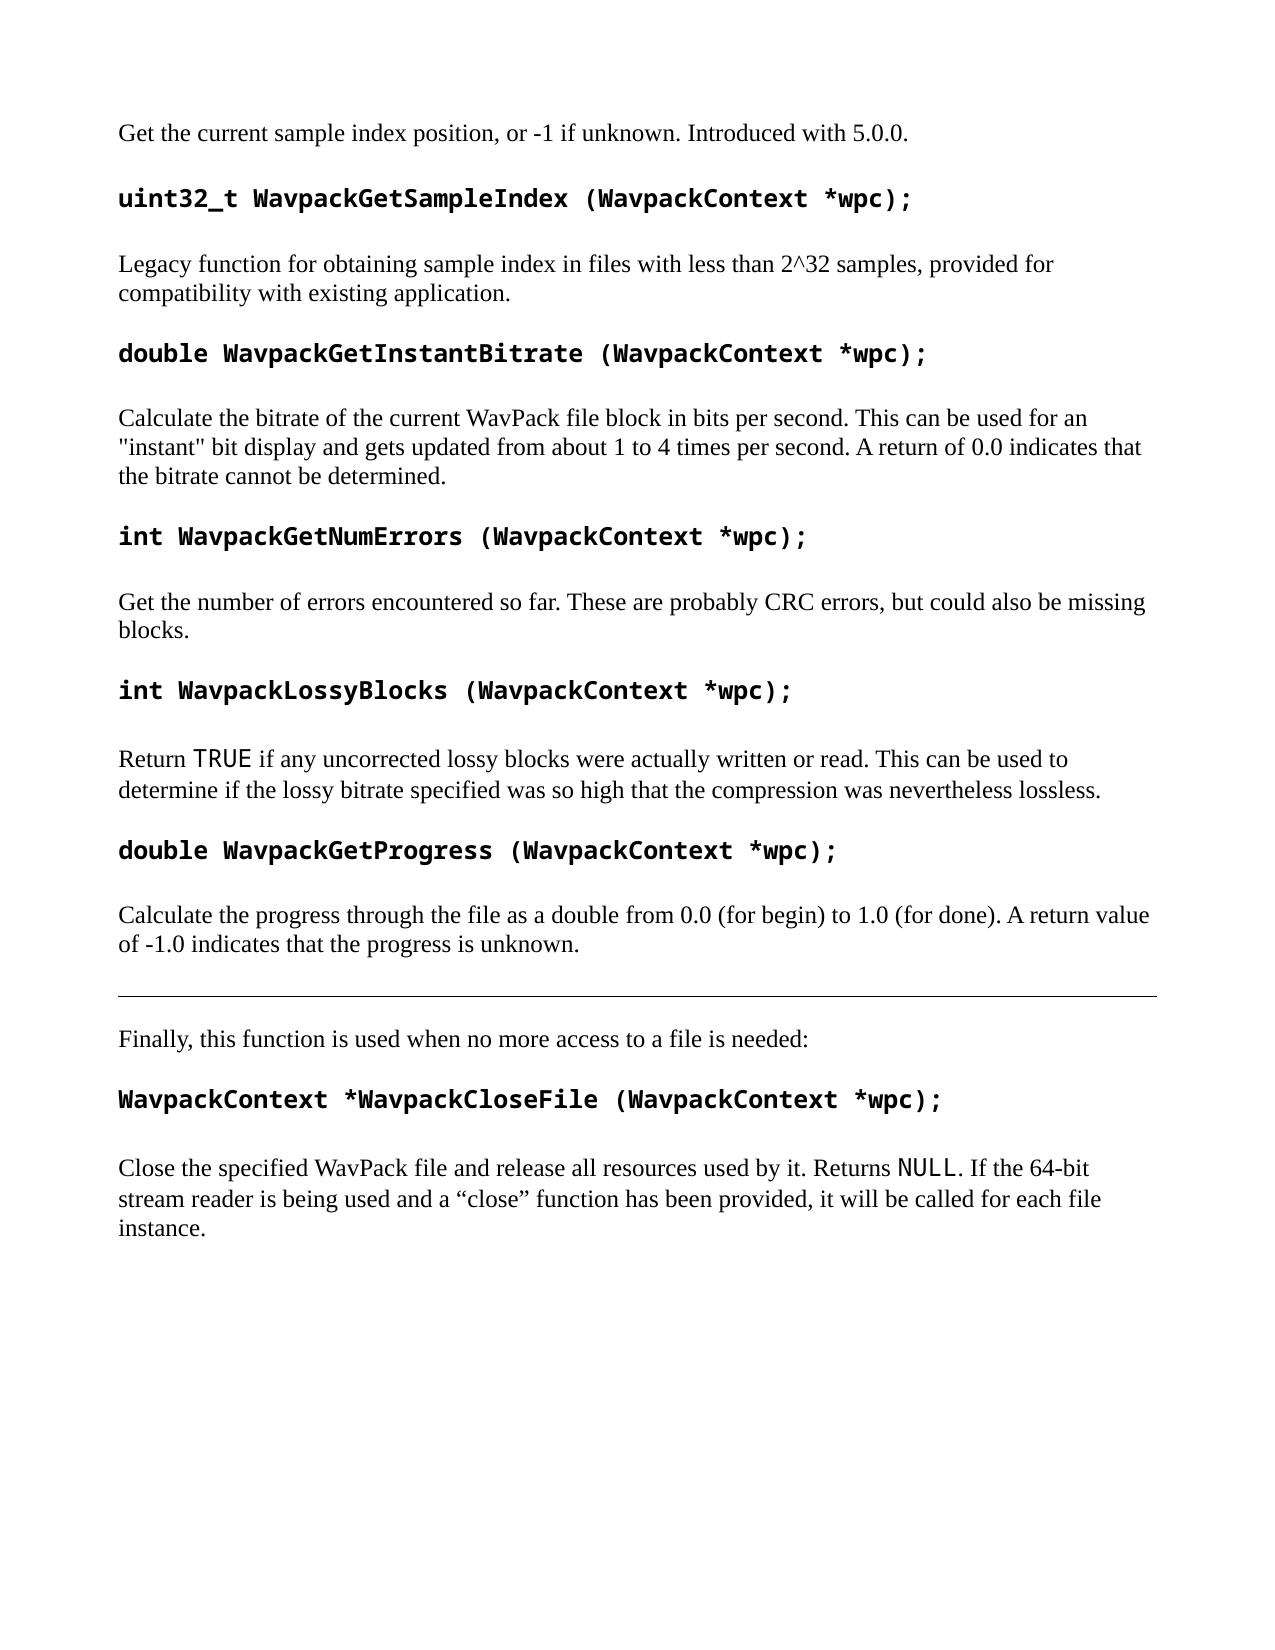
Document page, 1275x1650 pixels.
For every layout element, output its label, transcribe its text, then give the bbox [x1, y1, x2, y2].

text Calculate the bitrate of the current WavPack file block in bits per second. This can be used for an "instant" bit display and gets updated from about 1 to 4 times per second. A return of 0.0 indicates that the bitrate cannot be determined. [118, 403, 1157, 490]
text Return TRUE if any uncorrected lossy blocks were actually written or read. This can be used to determine if the lossy bitrate specified was so high that the compression was nevertheless lossless. [118, 741, 1157, 804]
text int WavpackGetNumErrors (WavpackContext *wpc); [118, 518, 1157, 552]
text Finally, this function is used when no more access to a file is needed: [118, 1024, 1157, 1053]
text WavpackContext *WavpackCloseFile (WavpackContext *wpc); [118, 1082, 1157, 1116]
text Legacy function for obtaining sample index in files with less than 2^32 samples, provided for compatibility with existing application. [118, 249, 1157, 307]
text int WavpackLossyBlocks (WavpackContext *wpc); [118, 673, 1157, 707]
text uint32_t WavpackGetSampleIndex (WavpackContext *wpc); [118, 181, 1157, 215]
text Get the current sample index position, or -1 if unknown. Introduced with 5.0.0. [118, 118, 1157, 147]
text Calculate the progress through the file as a double from 0.0 (for begin) to 1.0 (for done). A return value of -1.0 indicates that the progress is unknown. [118, 901, 1157, 958]
text double WavpackGetProgress (WavpackContext *wpc); [118, 832, 1157, 867]
text Get the number of errors encountered so far. These are probably CRC errors, but could also be missing blocks. [118, 587, 1157, 644]
text Close the specified WavPack file and release all resources used by it. Returns NULL. If the 64-bit stream reader is being used and a “close” function has been provided, it will be called for each file instance. [118, 1150, 1157, 1242]
text double WavpackGetInstantBitrate (WavpackContext *wpc); [118, 335, 1157, 369]
